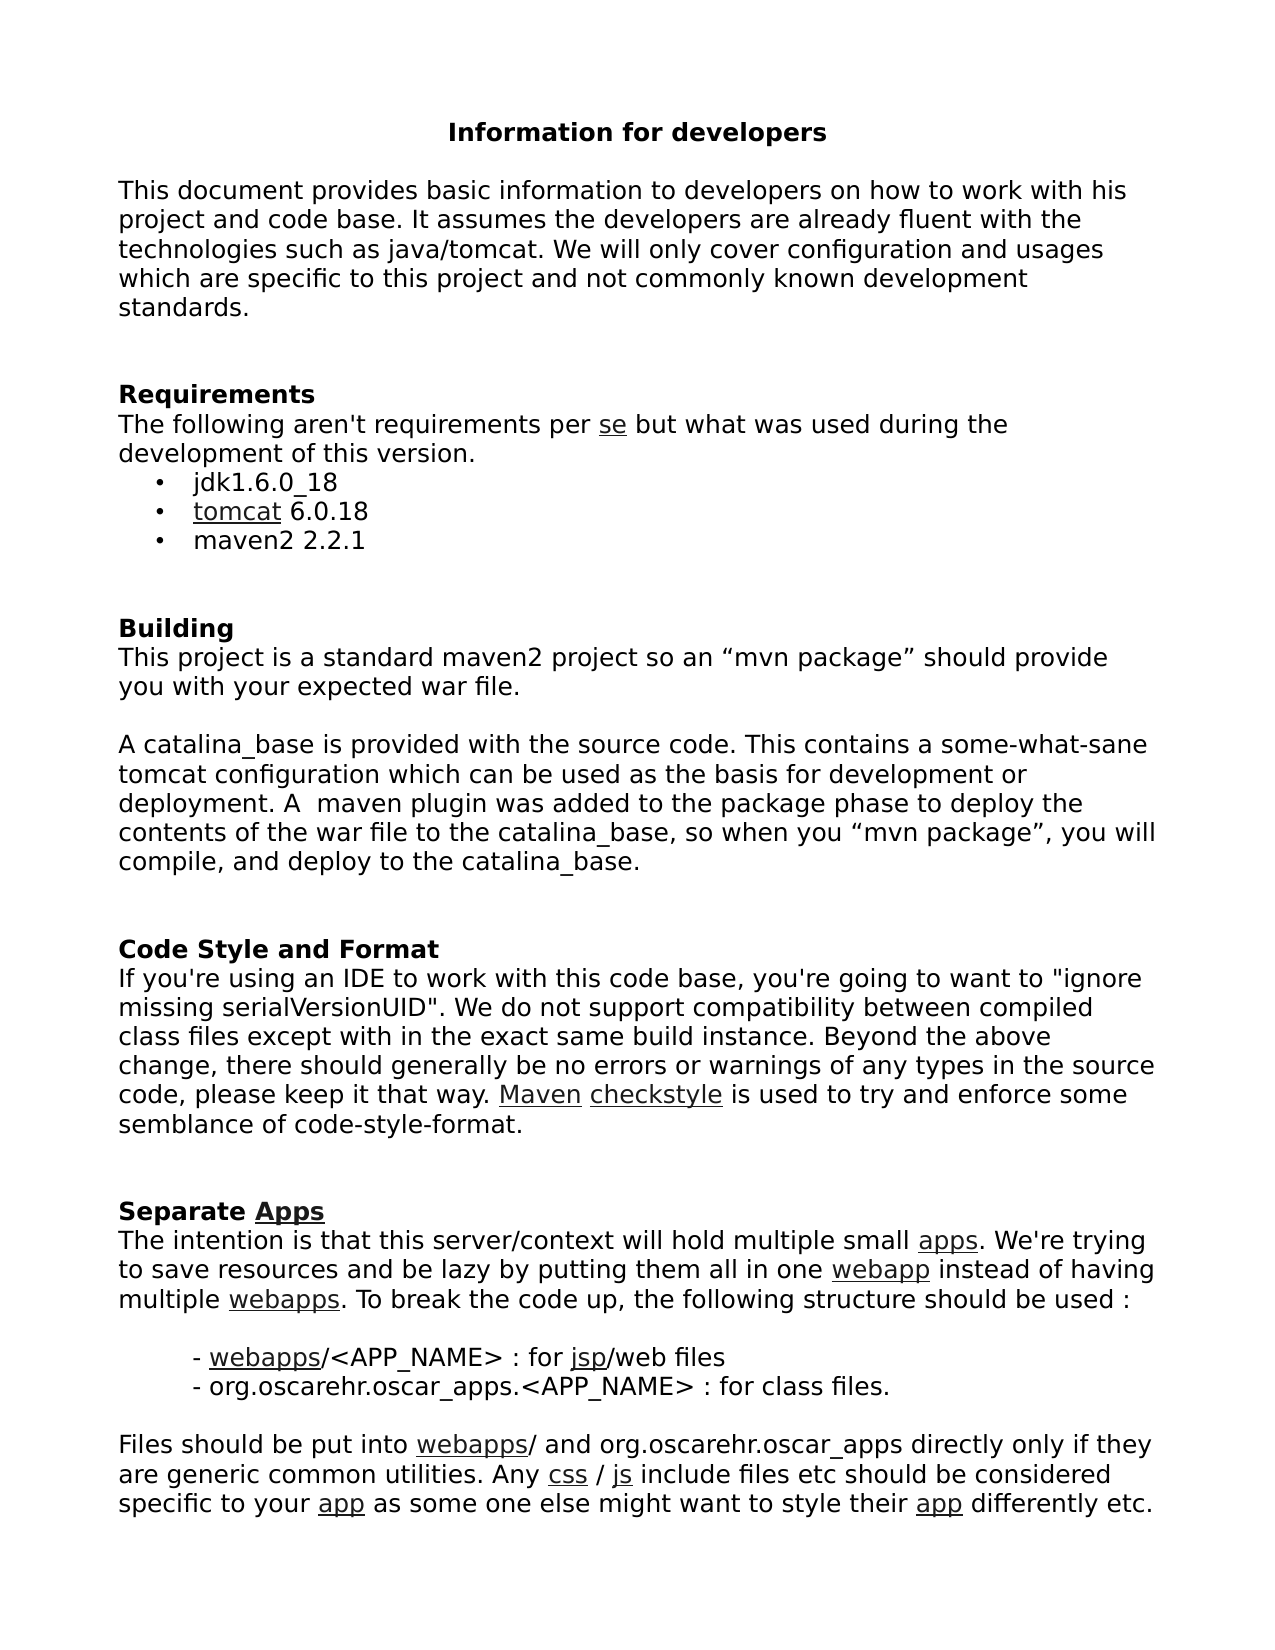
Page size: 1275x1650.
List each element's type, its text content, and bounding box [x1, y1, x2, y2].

text This project is a standard maven2 project so an “mvn package” should provide you with your expected war file. [118, 643, 1157, 701]
text Code Style and Format [118, 935, 1157, 964]
text The intention is that this server/context will hold multiple small apps. We're trying [118, 1226, 1157, 1256]
text Information for developers [118, 118, 1157, 147]
list jdk1.6.0_18 [156, 468, 1157, 497]
text A catalina_base is provided with the source code. This contains a some-what-sane tomcat configuration which can be used as the basis for development or deployment. A maven plugin was added to the package phase to deploy the contents of the war file to the catalina_base, so when you “mvn package”, you will compile, and deploy to the catalina_base. [118, 731, 1157, 876]
text specific to your app as some one else might want to style their app differently etc. [118, 1489, 1157, 1518]
text to save resources and be lazy by putting them all in one webapp instead of having [118, 1256, 1157, 1285]
text - org.oscarehr.oscar_apps.<APP_NAME> : for class files. [118, 1372, 1157, 1401]
text Building [118, 614, 1157, 643]
text are generic common utilities. Any css / js include files etc should be considered [118, 1460, 1157, 1489]
text - webapps/<APP_NAME> : for jsp/web files [118, 1343, 1157, 1372]
text Separate Apps [118, 1197, 1157, 1226]
text The following aren't requirements per se but what was used during the development of this version. [118, 410, 1157, 468]
text Files should be put into webapps/ and org.oscarehr.oscar_apps directly only if they [118, 1431, 1157, 1460]
list tomcat 6.0.18 [156, 497, 1157, 526]
text multiple webapps. To break the code up, the following structure should be used : [118, 1285, 1157, 1314]
text This document provides basic information to developers on how to work with his project and code base. It assumes the developers are already fluent with the technologies such as java/tomcat. We will only cover configuration and usages which are specific to this project and not commonly known development standards. [118, 176, 1157, 322]
text Requirements [118, 381, 1157, 410]
list maven2 2.2.1 [156, 526, 1157, 556]
text If you're using an IDE to work with this code base, you're going to want to "ignore missing serialVersionUID". We do not support compatibility between compiled class files except with in the exact same build instance. Beyond the above change, there should generally be no errors or warnings of any types in the source code, please keep it that way. Maven checkstyle is used to try and enforce some semblance of code-style-format. [118, 964, 1157, 1139]
